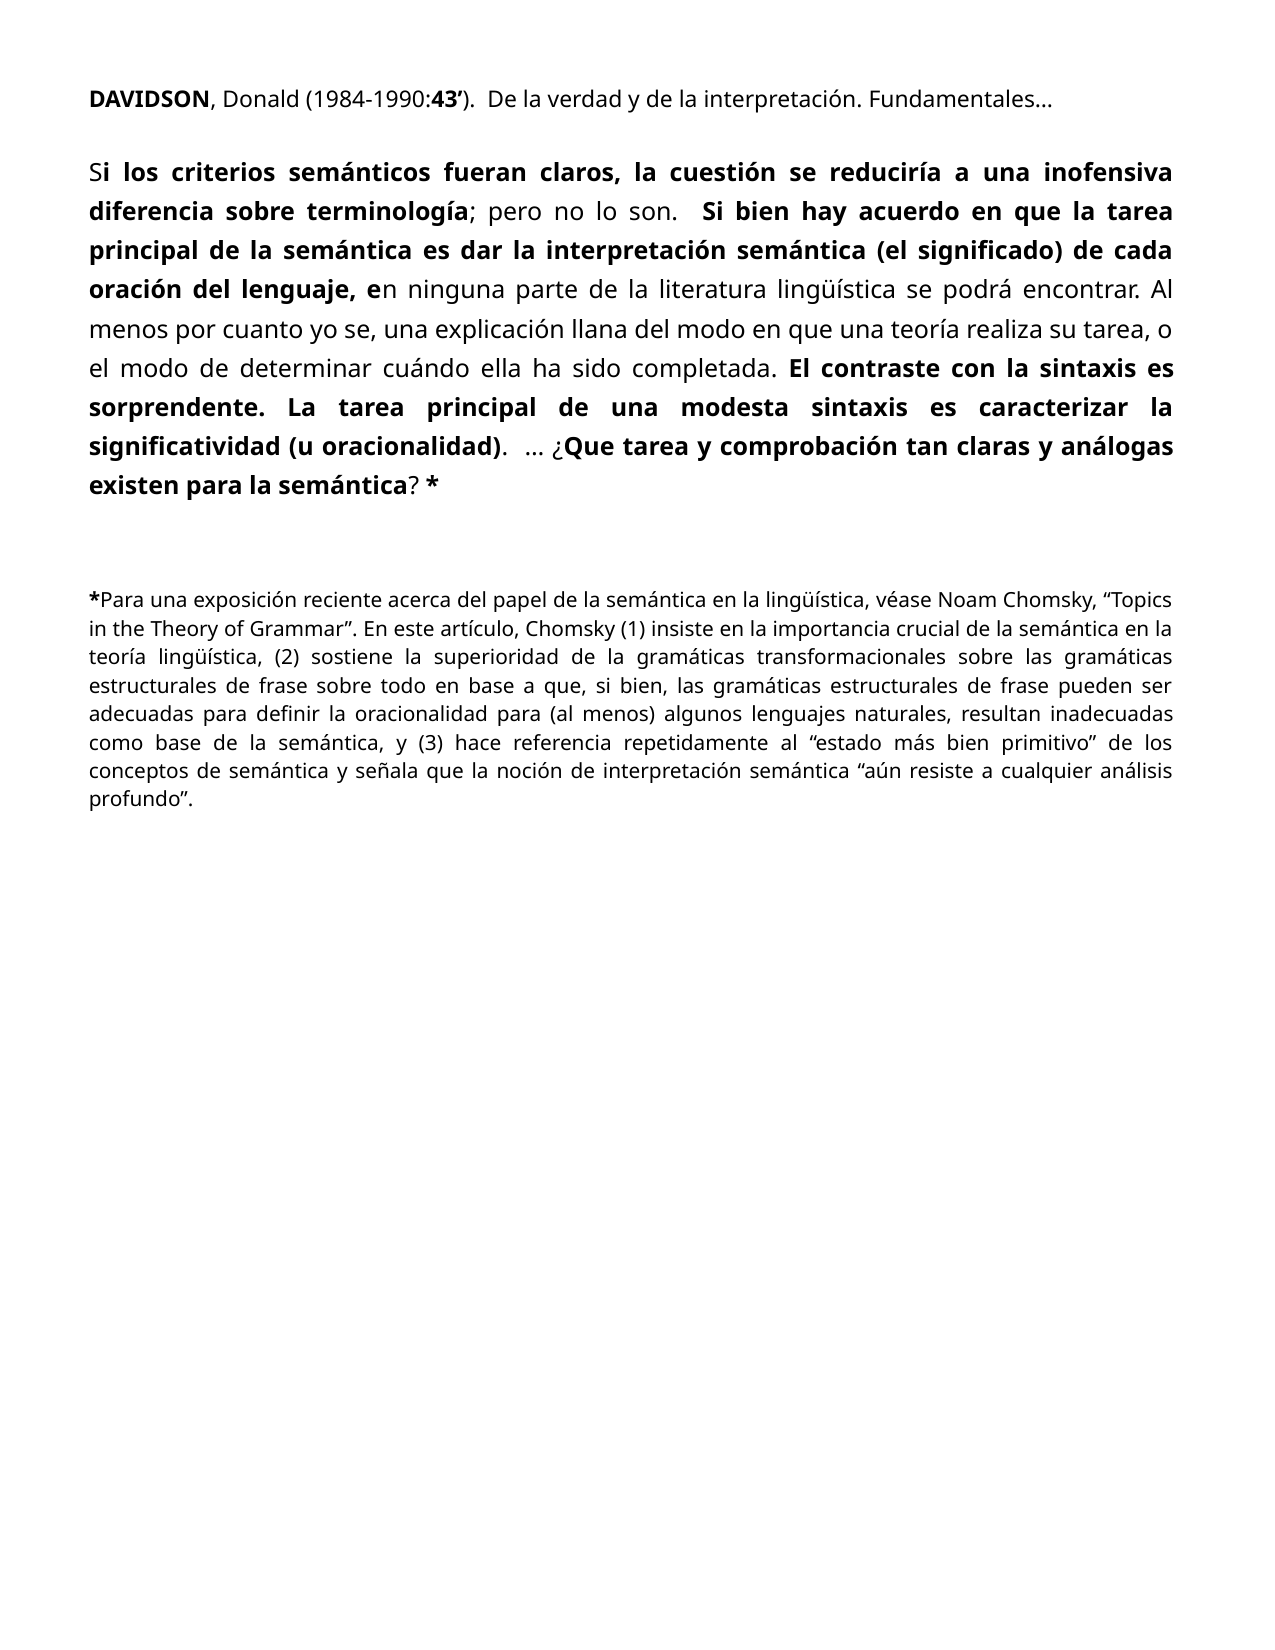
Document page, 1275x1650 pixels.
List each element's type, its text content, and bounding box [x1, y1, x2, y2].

text DAVIDSON, Donald (1984-1990:43’). De la verdad y de la interpretación. Fundamentales… [88, 83, 1174, 114]
text Si los criterios semánticos fueran claros, la cuestión se reduciría a una inofensiva diferencia sobre terminología; pero no lo son. Si bien hay acuerdo en que la tarea principal de la semántica es dar la interpretación semántica (el significado) de cada oración del lenguaje, en ninguna parte de la literatura lingüística se podrá encontrar. Al menos por cuanto yo se, una explicación llana del modo en que una teoría realiza su tarea, o el modo de determinar cuándo ella ha sido completada. El contraste con la sintaxis es sorprendente. La tarea principal de una modesta sintaxis es caracterizar la significatividad (u oracionalidad). … ¿Que tarea y comprobación tan claras y análogas existen para la semántica? * [88, 154, 1174, 502]
text *Para una exposición reciente acerca del papel de la semántica en la lingüística, véase Noam Chomsky, “Topics in the Theory of Grammar”. En este artículo, Chomsky (1) insiste en la importancia crucial de la semántica en la teoría lingüística, (2) sostiene la superioridad de la gramáticas transformacionales sobre las gramáticas estructurales de frase sobre todo en base a que, si bien, las gramáticas estructurales de frase pueden ser adecuadas para definir la oracionalidad para (al menos) algunos lenguajes naturales, resultan inadecuadas como base de la semántica, y (3) hace referencia repetidamente al “estado más bien primitivo” de los conceptos de semántica y señala que la noción de interpretación semántica “aún resiste a cualquier análisis profundo”. [88, 585, 1174, 813]
